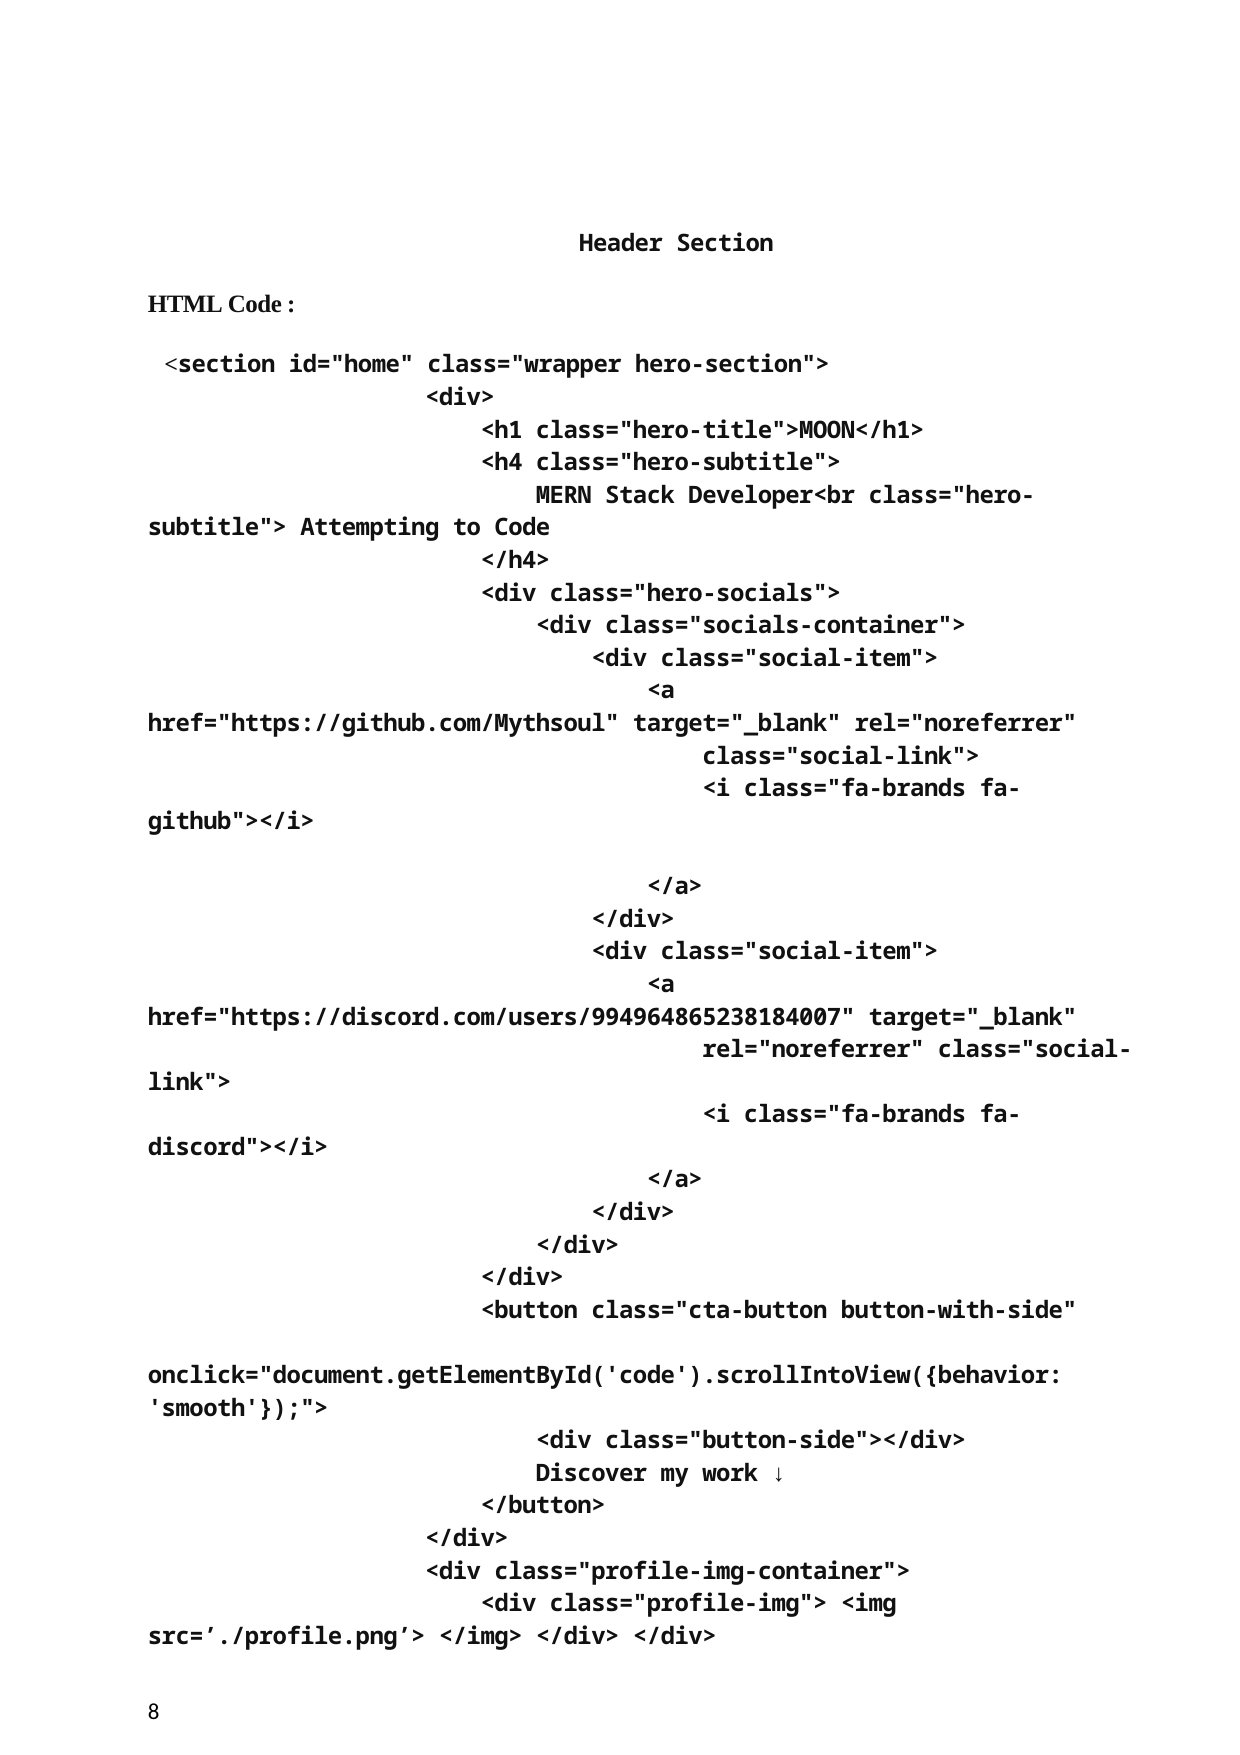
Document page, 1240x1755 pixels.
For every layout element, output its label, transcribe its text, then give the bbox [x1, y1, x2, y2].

text <div class="profile-img"> <img src=’./profile.png’> </img> </div> </div> [148, 1586, 1136, 1651]
text </h4> [148, 543, 1136, 575]
text </div> [148, 901, 1136, 934]
text <button class="cta-button button-with-side" [148, 1293, 1136, 1325]
text <div> [148, 380, 1136, 412]
text <div class="hero-socials"> [148, 575, 1136, 608]
text <h4 class="hero-subtitle"> [148, 445, 1136, 478]
text <i class="fa-brands fa-github"></i> [148, 771, 1136, 836]
text Header Section [148, 226, 1136, 258]
text <div class="profile-img-container"> [148, 1553, 1136, 1586]
text onclick="document.getElementById('code').scrollIntoView({behavior: 'smooth'});"> [148, 1325, 1136, 1423]
text MERN Stack Developer<br class="hero-subtitle"> Attempting to Code [148, 478, 1136, 543]
text </div> [148, 1227, 1136, 1260]
text </a> [148, 869, 1136, 901]
text rel="noreferrer" class="social-link"> [148, 1032, 1136, 1097]
text <section id="home" class="wrapper hero-section"> [148, 347, 1136, 380]
text <h1 class="hero-title">MOON</h1> [148, 412, 1136, 445]
text </button> [148, 1488, 1136, 1521]
text <i class="fa-brands fa-discord"></i> [148, 1097, 1136, 1162]
text </a> [148, 1162, 1136, 1195]
text </div> [148, 1260, 1136, 1293]
text HTML Code : [148, 288, 1136, 317]
text </div> [148, 1521, 1136, 1553]
text <a href="https://discord.com/users/994964865238184007" target="_blank" [148, 967, 1136, 1032]
text <div class="social-item"> [148, 641, 1136, 673]
text <div class="socials-container"> [148, 608, 1136, 641]
text <a href="https://github.com/Mythsoul" target="_blank" rel="noreferrer" [148, 673, 1136, 738]
text Discover my work ↓ [148, 1456, 1136, 1488]
text <div class="social-item"> [148, 934, 1136, 967]
text class="social-link"> [148, 738, 1136, 771]
text <div class="button-side"></div> [148, 1423, 1136, 1456]
text </div> [148, 1195, 1136, 1227]
